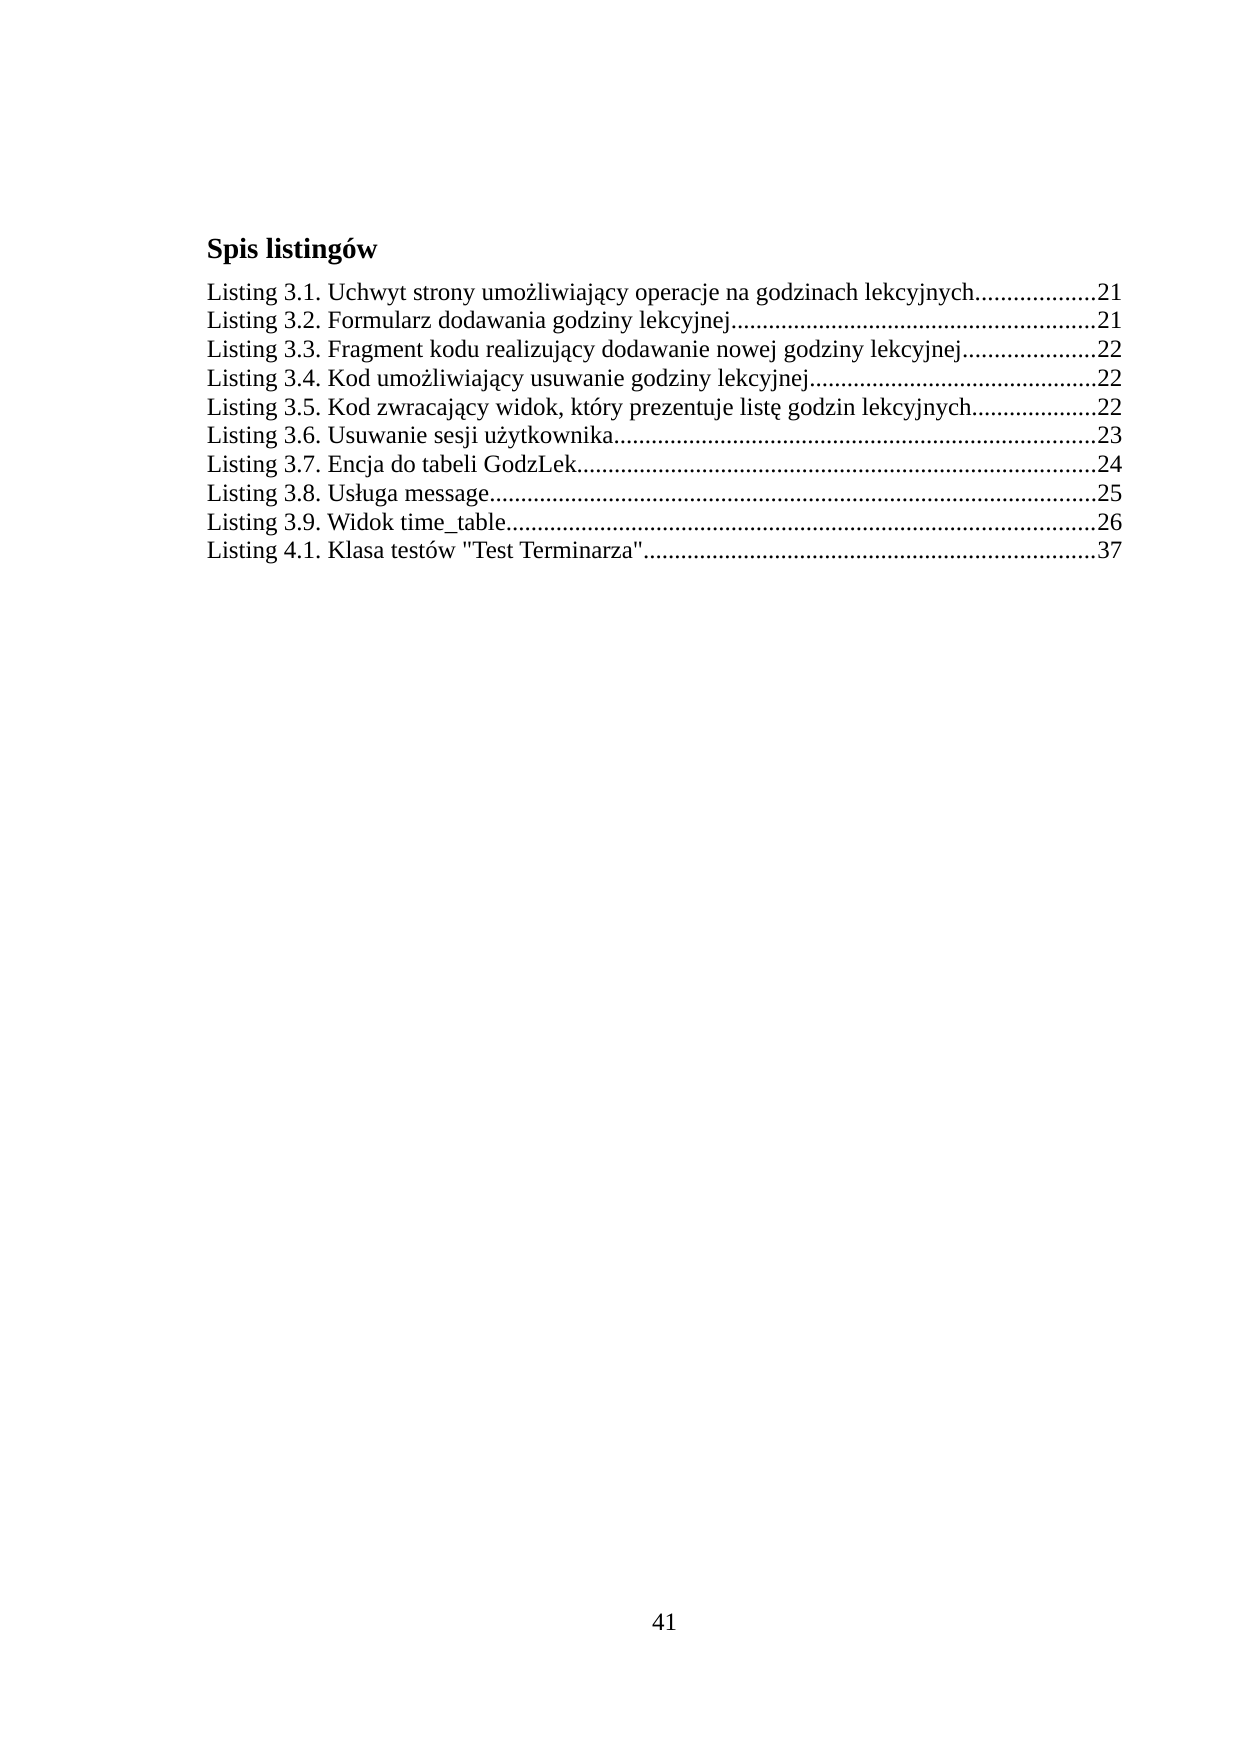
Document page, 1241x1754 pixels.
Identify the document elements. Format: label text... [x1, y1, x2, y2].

text Listing 3.8. Usługa message 25 [207, 478, 1122, 507]
text Listing 3.9. Widok time_table 26 [207, 507, 1122, 536]
subtitle Spis listingów [207, 231, 1122, 264]
text Listing 4.1. Klasa testów "Test Terminarza" 37 [207, 536, 1122, 564]
text Listing 3.2. Formularz dodawania godziny lekcyjnej 21 [207, 306, 1122, 334]
text Listing 3.1. Uchwyt strony umożliwiający operacje na godzinach lekcyjnych 21 [207, 277, 1122, 306]
text Listing 3.7. Encja do tabeli GodzLek 24 [207, 449, 1122, 478]
text Listing 3.3. Fragment kodu realizujący dodawanie nowej godziny lekcyjnej 22 [207, 334, 1122, 363]
text Listing 3.5. Kod zwracający widok, który prezentuje listę godzin lekcyjnych 22 [207, 392, 1122, 421]
text Listing 3.4. Kod umożliwiający usuwanie godziny lekcyjnej 22 [207, 363, 1122, 392]
text Listing 3.6. Usuwanie sesji użytkownika 23 [207, 421, 1122, 449]
